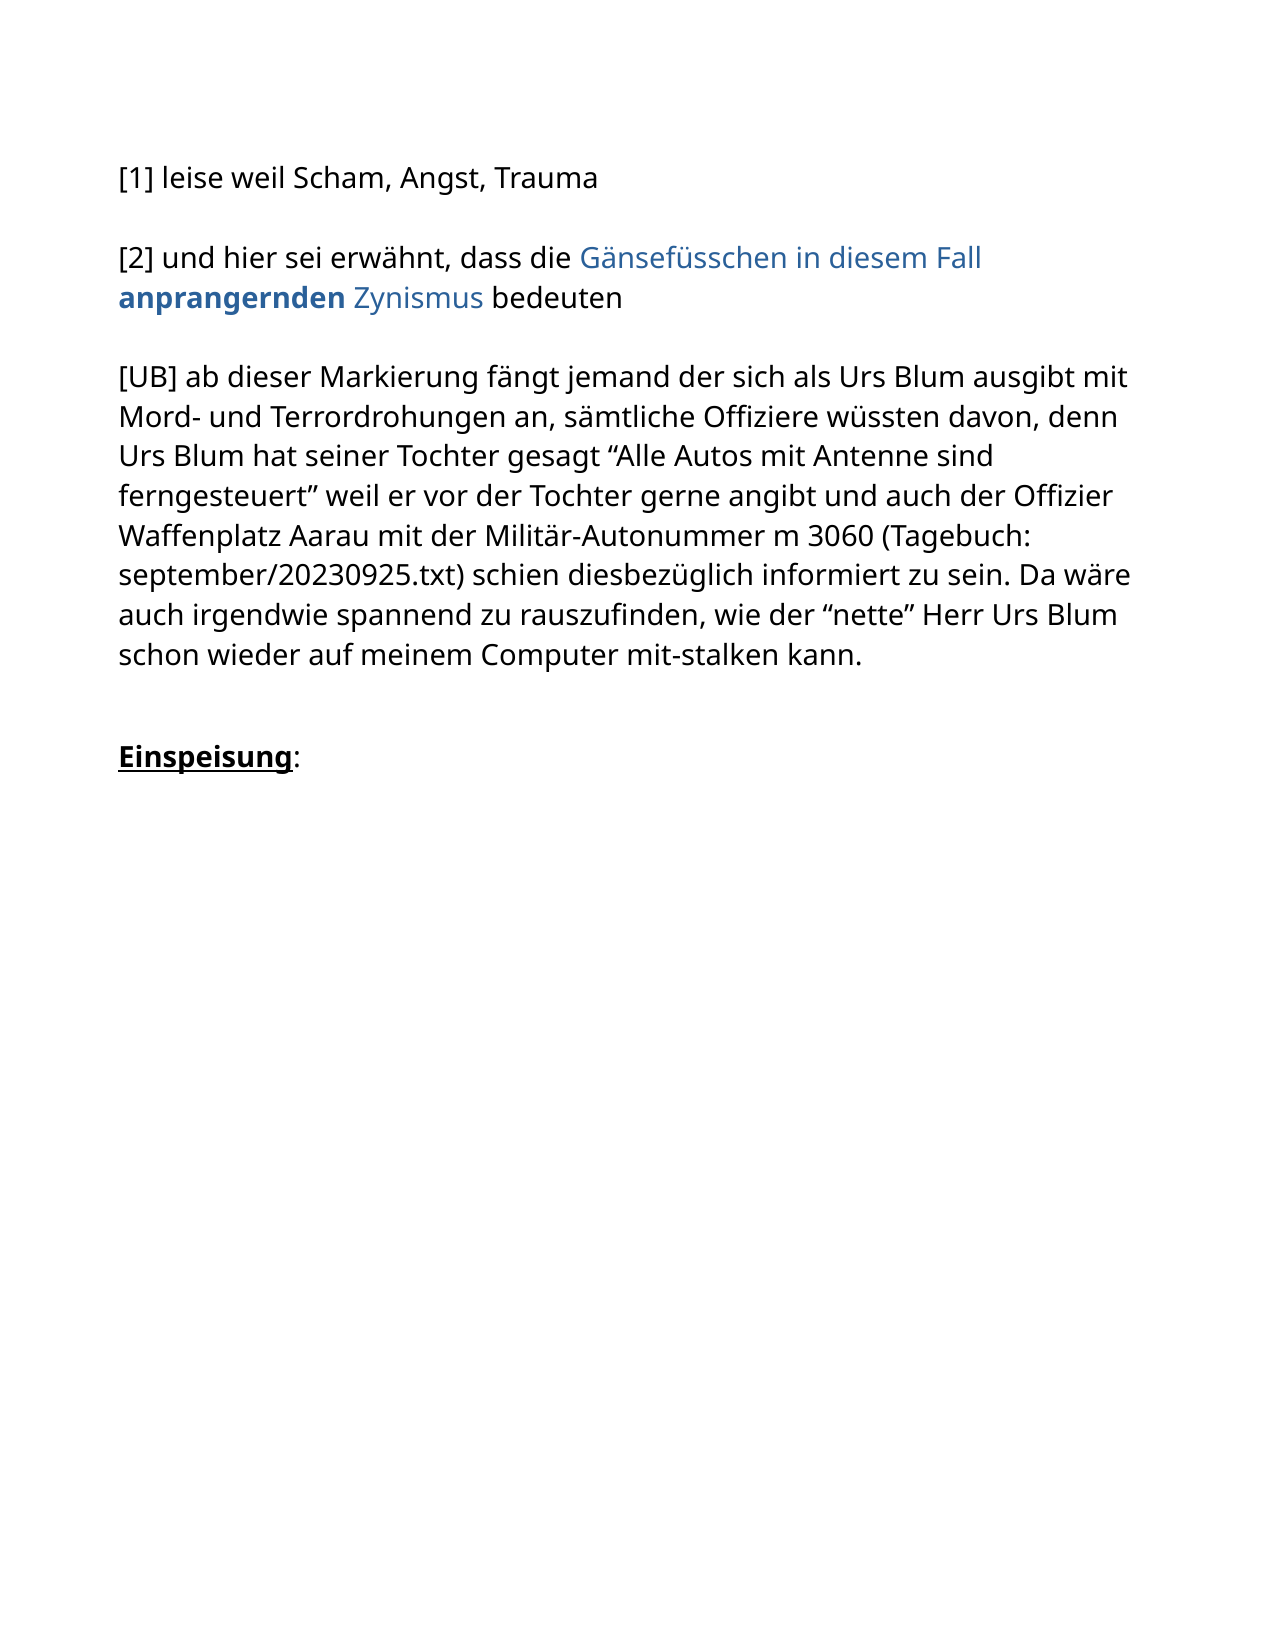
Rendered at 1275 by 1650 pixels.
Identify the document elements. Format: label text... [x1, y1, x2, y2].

text [1] leise weil Scham, Angst, Trauma [118, 158, 1157, 197]
text [UB] ab dieser Markierung fängt jemand der sich als Urs Blum ausgibt mit Mord- und Terrordrohungen an, sämtliche Offiziere wüssten davon, denn Urs Blum hat seiner Tochter gesagt “Alle Autos mit Antenne sind ferngesteuert” weil er vor der Tochter gerne angibt und auch der Offizier Waffenplatz Aarau mit der Militär-Autonummer m 3060 (Tagebuch: september/20230925.txt) schien diesbezüglich informiert zu sein. Da wäre auch irgendwie spannend zu rauszufinden, wie der “nette” Herr Urs Blum schon wieder auf meinem Computer mit-stalken kann. [118, 356, 1157, 674]
text Einspeisung: [118, 737, 1157, 776]
text [2] und hier sei erwähnt, dass die Gänsefüsschen in diesem Fall anprangernden Zynismus bedeuten [118, 237, 1157, 317]
